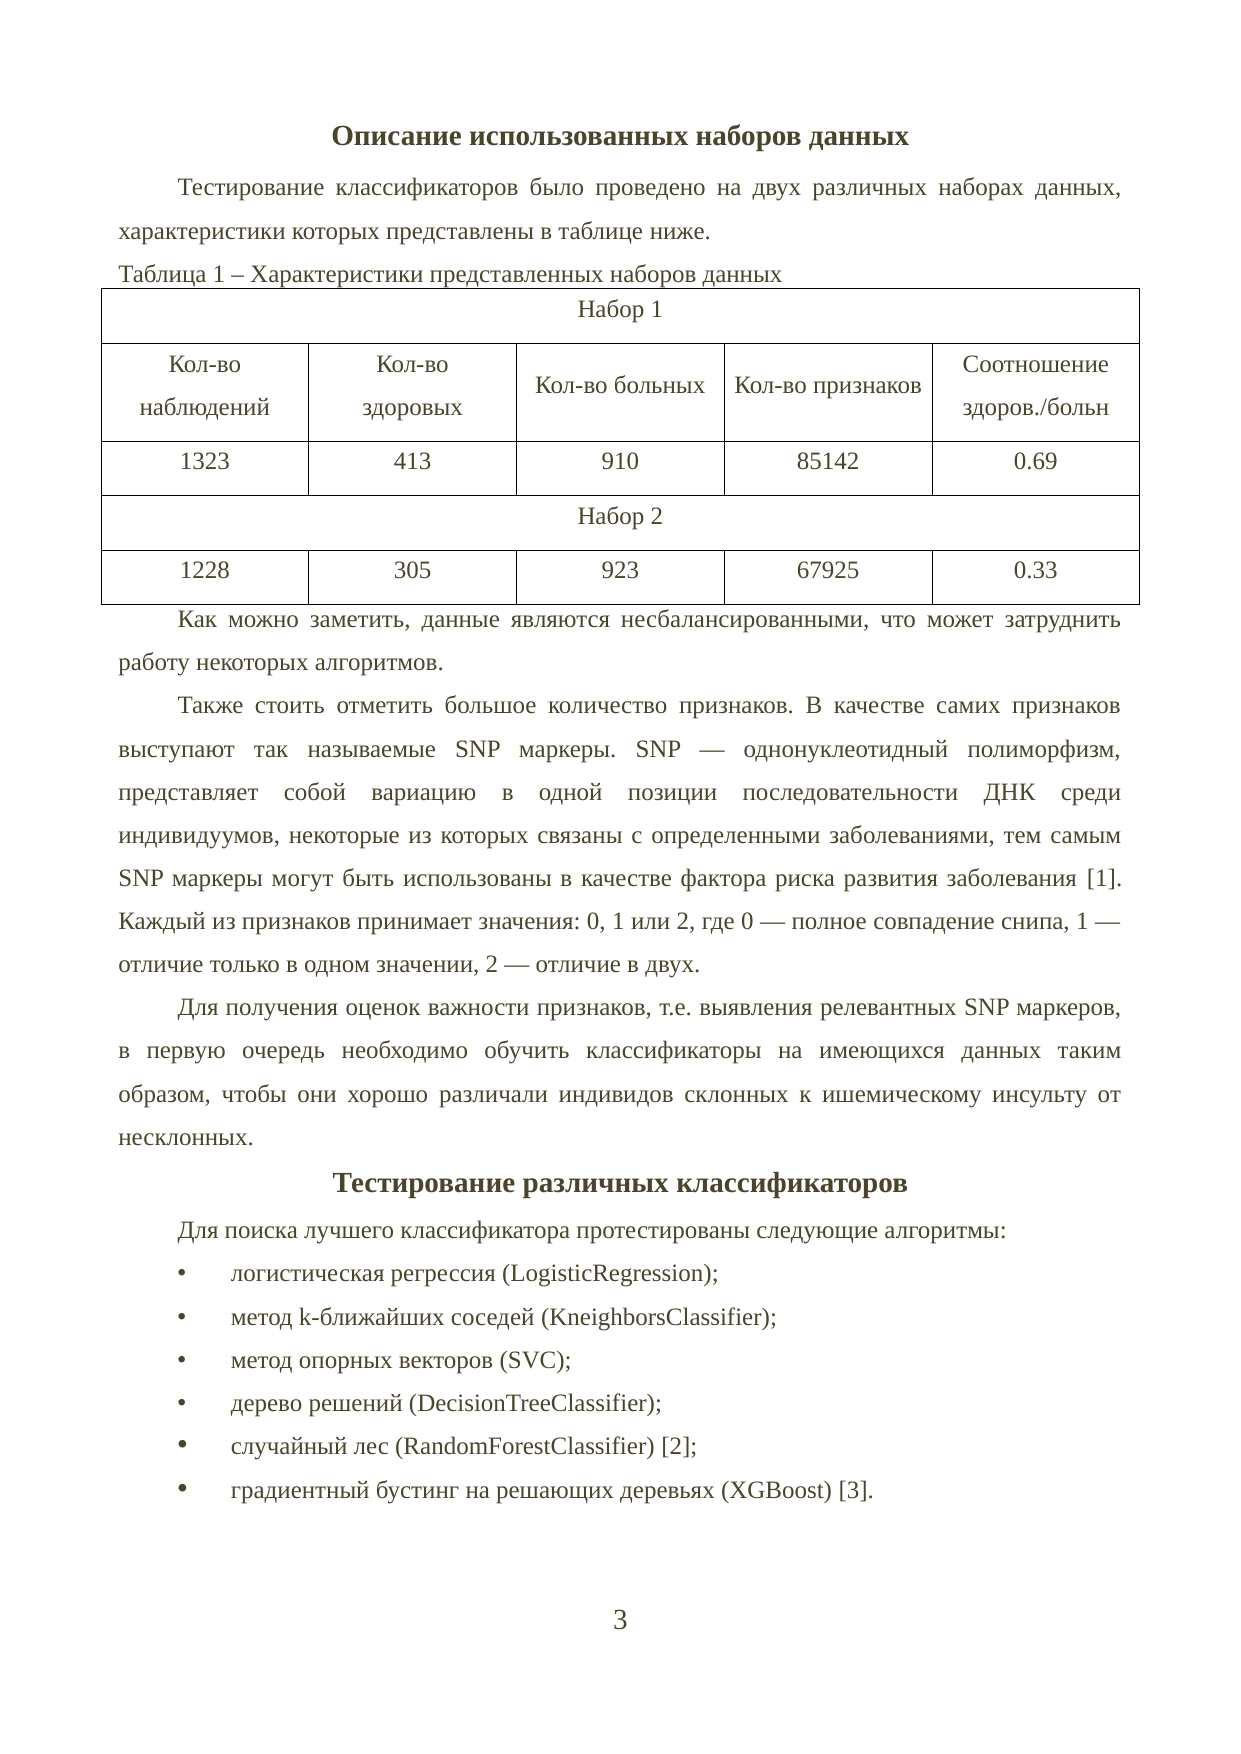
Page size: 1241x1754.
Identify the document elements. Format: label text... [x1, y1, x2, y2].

table_cell Набор 2 [102, 496, 1139, 550]
table_cell Кол-во признаков [725, 344, 932, 441]
table_cell 1228 [102, 551, 308, 604]
table_cell Соотношение здоров./больн [933, 344, 1139, 441]
subtitle Тестирование различных классификаторов [118, 1165, 1122, 1198]
table_header Набор 1 [102, 289, 1139, 343]
list метод опорных векторов (SVC); [177, 1345, 1122, 1373]
list дерево решений (DecisionTreeClassifier); [177, 1388, 1122, 1417]
text Также стоить отметить большое количество признаков. В качестве самих признаков выступают так называемые SNP маркеры. SNP — однонуклеотидный полиморфизм, представляет собой вариацию в одной позиции последовательности ДНК среди индивидуумов, некоторые из которых связаны с определенными заболеваниями, тем самым SNP маркеры могут быть использованы в качестве фактора риска развития заболевания [1]. Каждый из признаков принимает значения: 0, 1 или 2, где 0 — полное совпадение снипа, 1 — отличие только в одном значении, 2 — отличие в двух. [118, 691, 1122, 978]
list градиентный бустинг на решающих деревьях (XGBoost) [3]. [177, 1475, 1122, 1505]
table_cell 1323 [102, 442, 308, 495]
table_cell 85142 [725, 442, 932, 495]
table_cell 305 [309, 551, 516, 604]
subtitle Таблица 1 – Характеристики представленных наборов данных [118, 259, 1122, 288]
table_cell 923 [517, 551, 724, 604]
table_cell 910 [517, 442, 724, 495]
text Для получения оценок важности признаков, т.е. выявления релевантных SNP маркеров, в первую очередь необходимо обучить классификаторы на имеющихся данных таким образом, чтобы они хорошо различали индивидов склонных к ишемическому инсульту от несклонных. [118, 992, 1122, 1151]
table_cell 67925 [725, 551, 932, 604]
text Тестирование классификаторов было проведено на двух различных наборах данных, характеристики которых представлены в таблице ниже. [118, 168, 1122, 245]
text Как можно заметить, данные являются несбалансированными, что может затруднить работу некоторых алгоритмов. [118, 605, 1122, 676]
table_cell 0.69 [933, 442, 1139, 495]
list логистическая регрессия (LogisticRegression); [177, 1258, 1122, 1287]
subtitle Описание использованных наборов данных [118, 118, 1122, 152]
text Для поиска лучшего классификатора протестированы следующие алгоритмы: [118, 1215, 1122, 1244]
table_cell Кол-во здоровых [309, 344, 516, 441]
list метод k-ближайших соседей (KneighborsClassifier); [177, 1302, 1122, 1330]
table_cell Кол-во больных [517, 344, 724, 441]
table_cell 0.33 [933, 551, 1139, 604]
list случайный лес (RandomForestClassifier) [2]; [177, 1431, 1122, 1461]
table_cell Кол-во наблюдений [102, 344, 308, 441]
table_cell 413 [309, 442, 516, 495]
